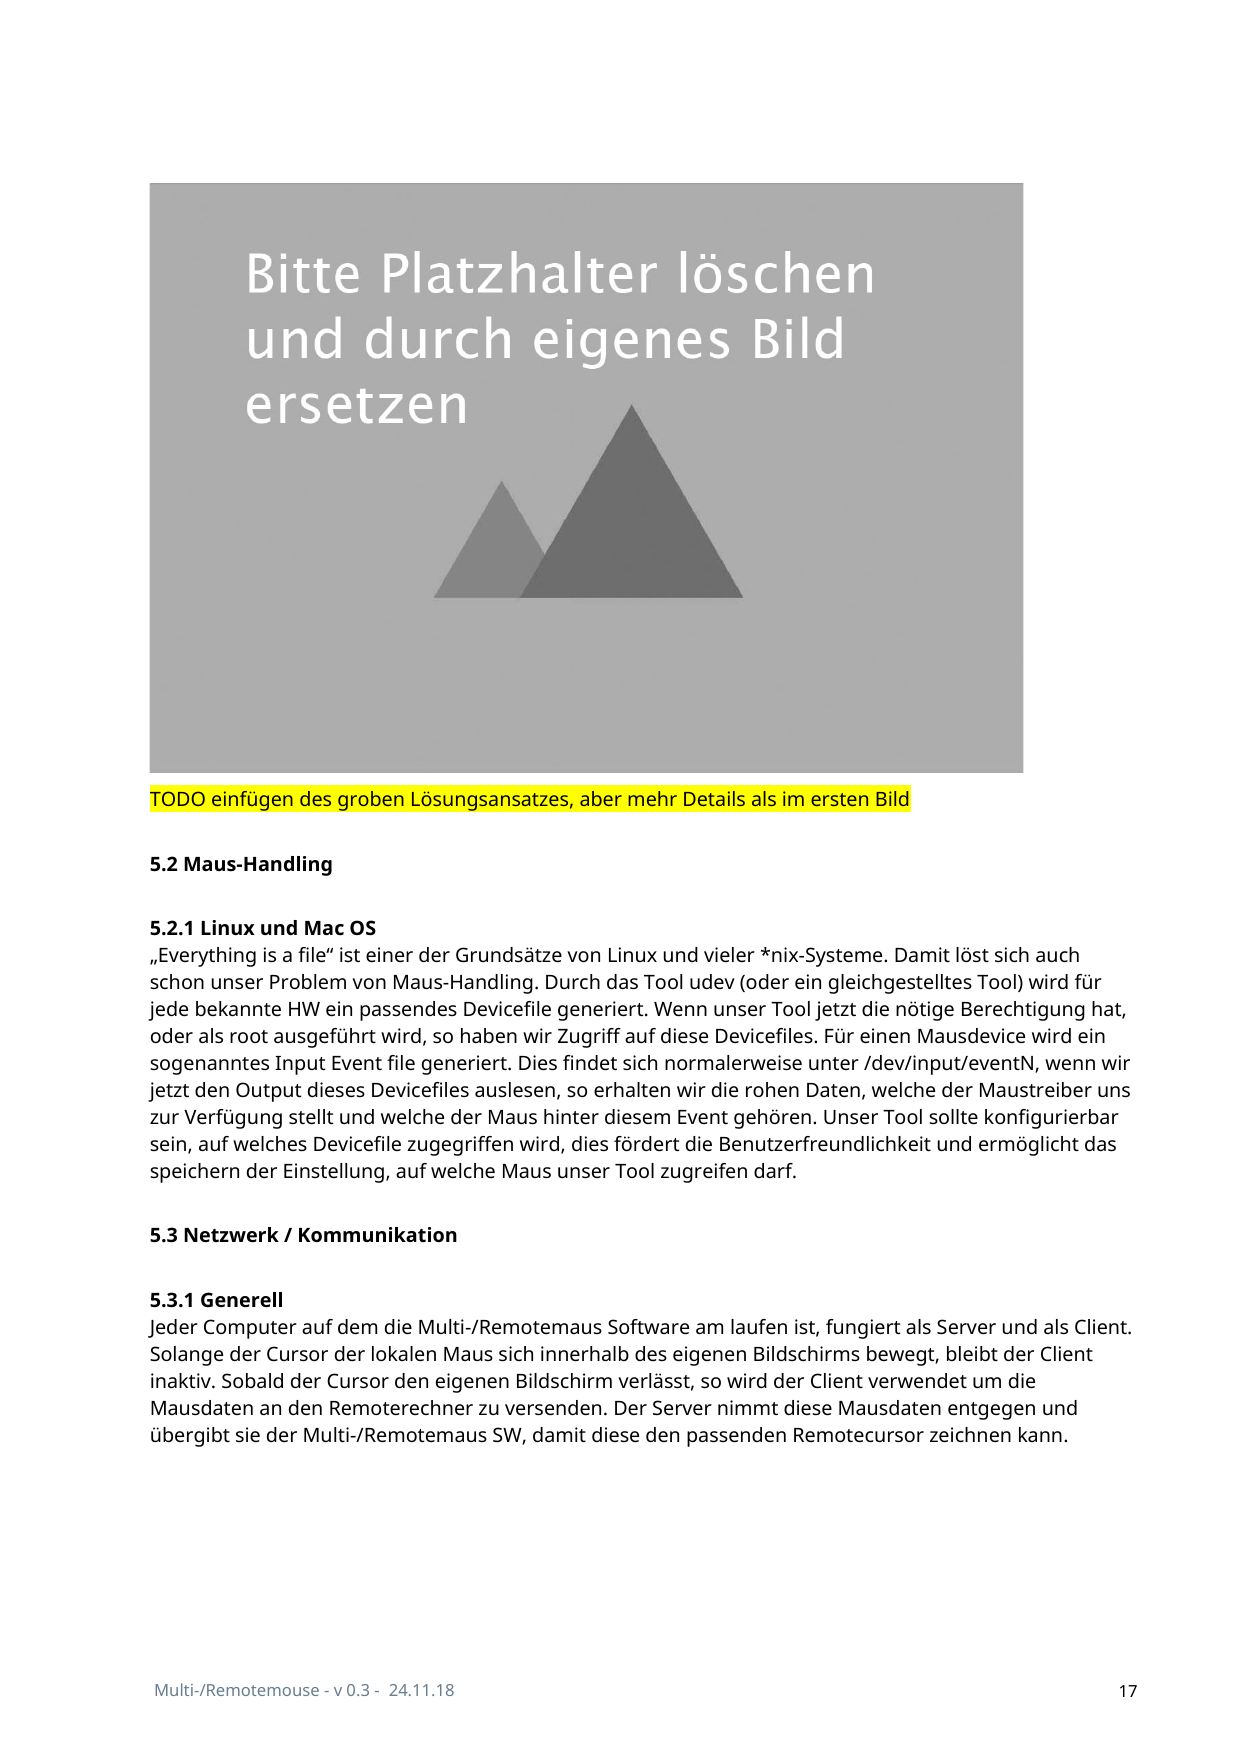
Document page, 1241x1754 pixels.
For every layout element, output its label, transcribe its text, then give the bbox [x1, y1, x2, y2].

text „Everything is a file“ ist einer der Grundsätze von Linux und vieler *nix-Systeme. Damit löst sich auch schon unser Problem von Maus-Handling. Durch das Tool udev (oder ein gleichgestelltes Tool) wird für jede bekannte HW ein passendes Devicefile generiert. Wenn unser Tool jetzt die nötige Berechtigung hat, oder als root ausgeführt wird, so haben wir Zugriff auf diese Devicefiles. Für einen Mausdevice wird ein sogenanntes Input Event file generiert. Dies findet sich normalerweise unter /dev/input/eventN, wenn wir jetzt den Output dieses Devicefiles auslesen, so erhalten wir die rohen Daten, welche der Maustreiber uns zur Verfügung stellt und welche der Maus hinter diesem Event gehören. Unser Tool sollte konfigurierbar sein, auf welches Devicefile zugegriffen wird, dies fördert die Benutzerfreundlichkeit und ermöglicht das speichern der Einstellung, auf welche Maus unser Tool zugreifen darf. [149, 941, 1136, 1184]
subtitle Netzwerk / Kommunikation [149, 1222, 1136, 1249]
text Jeder Computer auf dem die Multi-/Remotemaus Software am laufen ist, fungiert als Server und als Client. [149, 1313, 1136, 1340]
text Solange der Cursor der lokalen Maus sich innerhalb des eigenen Bildschirms bewegt, bleibt der Client inaktiv. Sobald der Cursor den eigenen Bildschirm verlässt, so wird der Client verwendet um die Mausdaten an den Remoterechner zu versenden. Der Server nimmt diese Mausdaten entgegen und übergibt sie der Multi-/Remotemaus SW, damit diese den passenden Remotecursor zeichnen kann. [149, 1340, 1136, 1448]
subtitle Linux und Mac OS [149, 914, 1136, 941]
subtitle Maus-Handling [149, 850, 1136, 877]
subtitle Generell [149, 1286, 1136, 1313]
picture [149, 183, 1024, 773]
text TODO einfügen des groben Lösungsansatzes, aber mehr Details als im ersten Bild [149, 785, 1136, 812]
